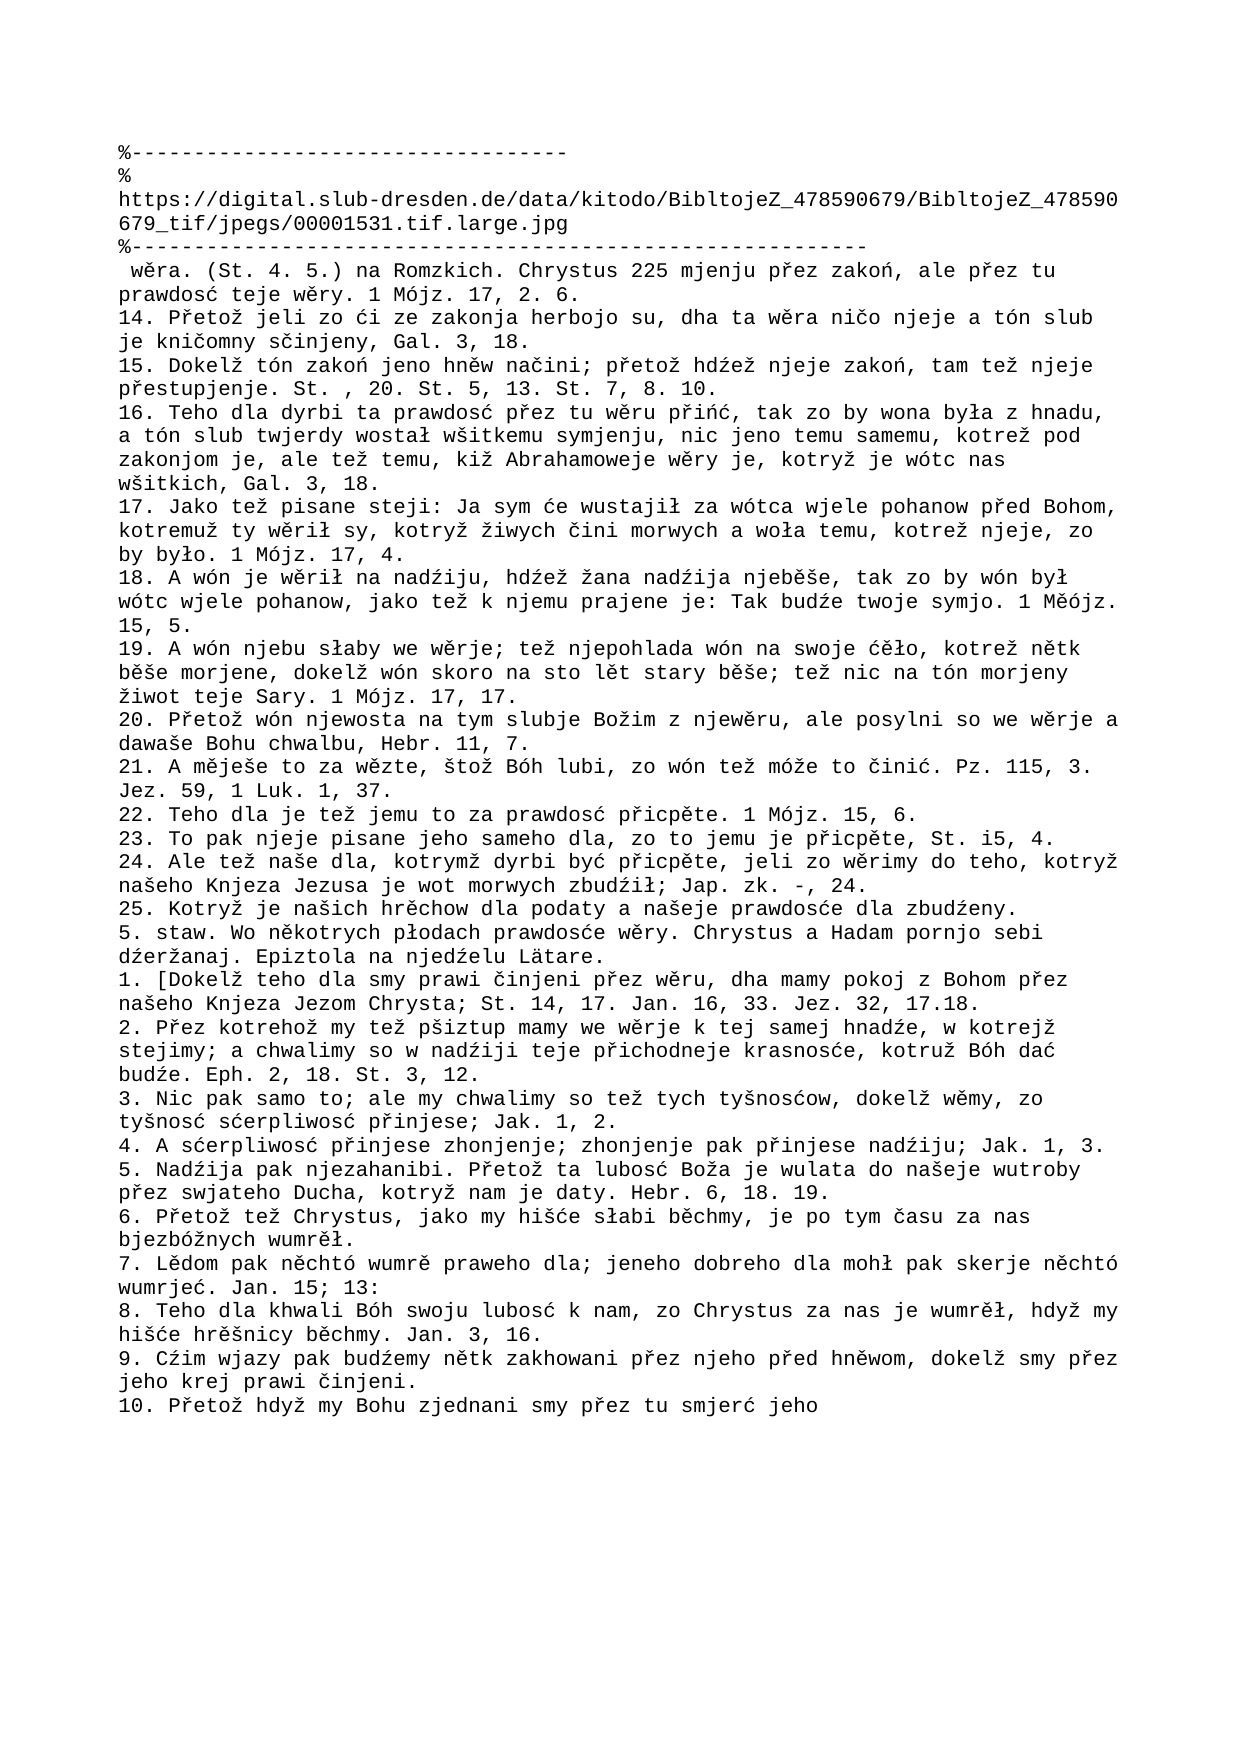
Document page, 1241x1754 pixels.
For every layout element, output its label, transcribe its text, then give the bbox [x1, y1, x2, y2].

text 8. Teho dla khwali Bóh swoju lubosć k nam, zo Chrystus za nas je wumrěł, hdyž my hišće hrěšnicy běchmy. Jan. 3, 16. [118, 1300, 1122, 1348]
text %----------------------------------- [118, 142, 1122, 165]
text wěra. (St. 4. 5.) na Romzkich. Chrystus 225 mjenju přez zakoń, ale přez tu prawdosć teje wěry. 1 Mójz. 17, 2. 6. [118, 260, 1122, 307]
text 1. [Dokelž teho dla smy prawi činjeni přez wěru, dha mamy pokoj z Bohom přez našeho Knjeza Jezom Chrysta; St. 14, 17. Jan. 16, 33. Jez. 32, 17.18. [118, 969, 1122, 1017]
text 19. A wón njebu słaby we wěrje; tež njepohlada wón na swoje ćěło, kotrež nětk běše morjene, dokelž wón skoro na sto lět stary běše; tež nic na tón morjeny žiwot teje Sary. 1 Mójz. 17, 17. [118, 638, 1122, 709]
text 16. Teho dla dyrbi ta prawdosć přez tu wěru přińć, tak zo by wona była z hnadu, a tón slub twjerdy wostał wšitkemu symjenju, nic jeno temu samemu, kotrež pod zakonjom je, ale tež temu, kiž Abrahamoweje wěry je, kotryž je wótc nas wšitkich, Gal. 3, 18. [118, 402, 1122, 496]
text 21. A měješe to za wězte, štož Bóh lubi, zo wón tež móže to činić. Pz. 115, 3. Jez. 59, 1 Luk. 1, 37. [118, 757, 1122, 804]
text 3. Nic pak samo to; ale my chwalimy so tež tych tyšnosćow, dokelž wěmy, zo tyšnosć sćerpliwosć přinjese; Jak. 1, 2. [118, 1088, 1122, 1135]
text 15. Dokelž tón zakoń jeno hněw načini; přetož hdźež njeje zakoń, tam tež njeje přestupjenje. St. , 20. St. 5, 13. St. 7, 8. 10. [118, 354, 1122, 402]
text 4. A sćerpliwosć přinjese zhonjenje; zhonjenje pak přinjese nadźiju; Jak. 1, 3. [118, 1135, 1122, 1158]
text 22. Teho dla je tež jemu to za prawdosć přicpěte. 1 Mójz. 15, 6. [118, 804, 1122, 827]
text 2. Přez kotrehož my tež pšiztup mamy we wěrje k tej samej hnadźe, w kotrejž stejimy; a chwalimy so w nadźiji teje přichodneje krasnosće, kotruž Bóh dać budźe. Eph. 2, 18. St. 3, 12. [118, 1017, 1122, 1088]
text 17. Jako tež pisane steji: Ja sym će wustajił za wótca wjele pohanow před Bohom, kotremuž ty wěrił sy, kotryž žiwych čini morwych a woła temu, kotrež njeje, zo by było. 1 Mójz. 17, 4. [118, 496, 1122, 567]
text 14. Přetož jeli zo ći ze zakonja herbojo su, dha ta wěra ničo njeje a tón slub je kničomny sčinjeny, Gal. 3, 18. [118, 307, 1122, 354]
text 25. Kotryž je našich hrěchow dla podaty a našeje prawdosće dla zbudźeny. [118, 898, 1122, 922]
text % https://digital.slub-dresden.de/data/kitodo/BibltojeZ_478590679/BibltojeZ_478590679_tif/jpegs/00001531.tif.large.jpg [118, 165, 1122, 236]
text 6. Přetož tež Chrystus, jako my hišće słabi běchmy, je po tym času za nas bjezbóžnych wumrěł. [118, 1206, 1122, 1253]
text 24. Ale tež naše dla, kotrymž dyrbi być přicpěte, jeli zo wěrimy do teho, kotryž našeho Knjeza Jezusa je wot morwych zbudźił; Jap. zk. -, 24. [118, 851, 1122, 898]
text 23. To pak njeje pisane jeho sameho dla, zo to jemu je přicpěte, St. i5, 4. [118, 827, 1122, 851]
text 9. Cźim wjazy pak budźemy nětk zakhowani přez njeho před hněwom, dokelž smy přez jeho krej prawi činjeni. [118, 1348, 1122, 1395]
text 7. Lědom pak něchtó wumrě praweho dla; jeneho dobreho dla mohł pak skerje něchtó wumrjeć. Jan. 15; 13: [118, 1253, 1122, 1300]
text 10. Přetož hdyž my Bohu zjednani smy přez tu smjerć jeho [118, 1395, 1122, 1419]
text 5. Nadźija pak njezahanibi. Přetož ta lubosć Boža je wulata do našeje wutroby přez swjateho Ducha, kotryž nam je daty. Hebr. 6, 18. 19. [118, 1158, 1122, 1206]
text 18. A wón je wěrił na nadźiju, hdźež žana nadźija njeběše, tak zo by wón był wótc wjele pohanow, jako tež k njemu prajene je: Tak budźe twoje symjo. 1 Měójz. 15, 5. [118, 567, 1122, 638]
text %----------------------------------------------------------- [118, 236, 1122, 260]
text 20. Přetož wón njewosta na tym slubje Božim z njewěru, ale posylni so we wěrje a dawaše Bohu chwalbu, Hebr. 11, 7. [118, 709, 1122, 757]
text 5. staw. Wo někotrych płodach prawdosće wěry. Chrystus a Hadam pornjo sebi dźeržanaj. Epiztola na njedźelu Lätare. [118, 922, 1122, 969]
